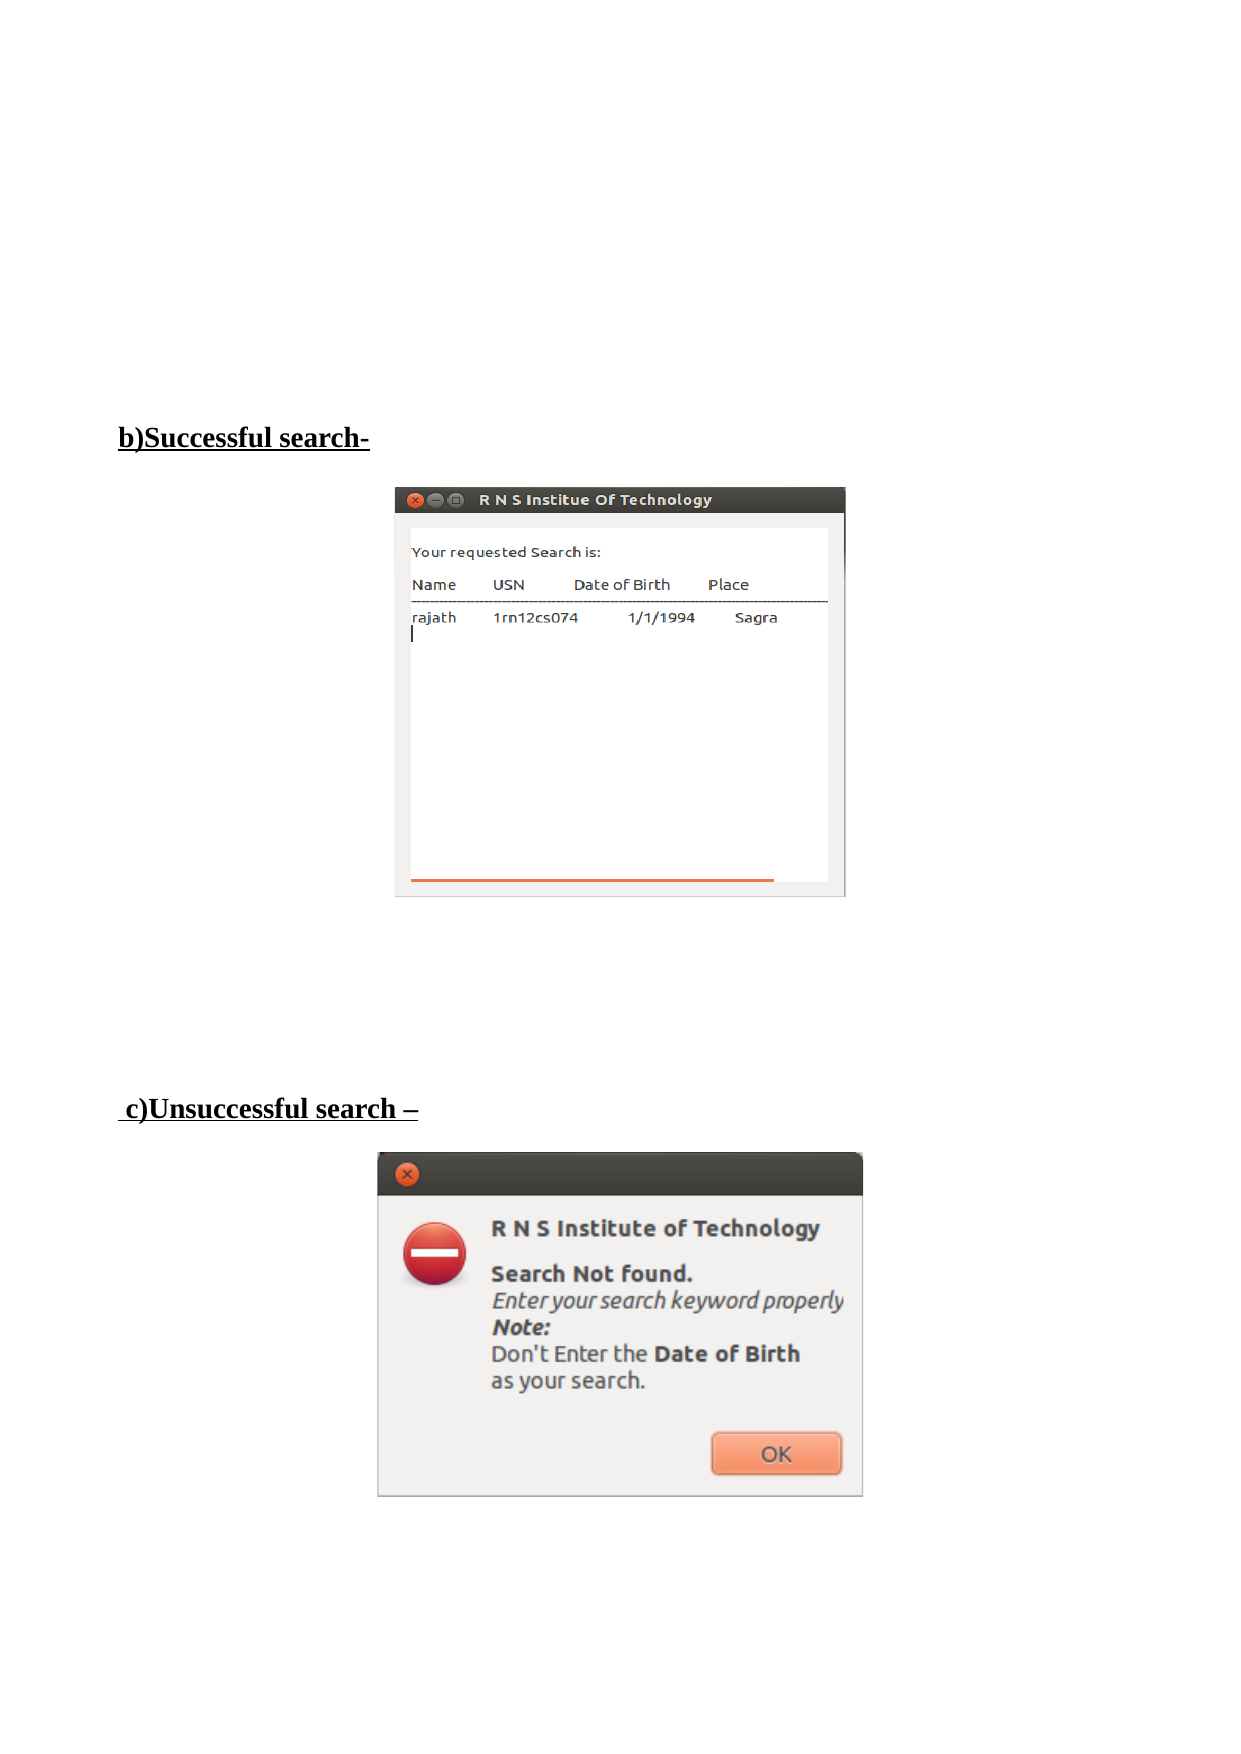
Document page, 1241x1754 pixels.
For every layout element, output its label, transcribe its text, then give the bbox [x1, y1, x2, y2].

picture [377, 1152, 864, 1497]
text c)Unsuccessful search – [118, 1091, 1122, 1124]
text b)Successful search- [118, 420, 1122, 453]
picture [394, 487, 846, 897]
